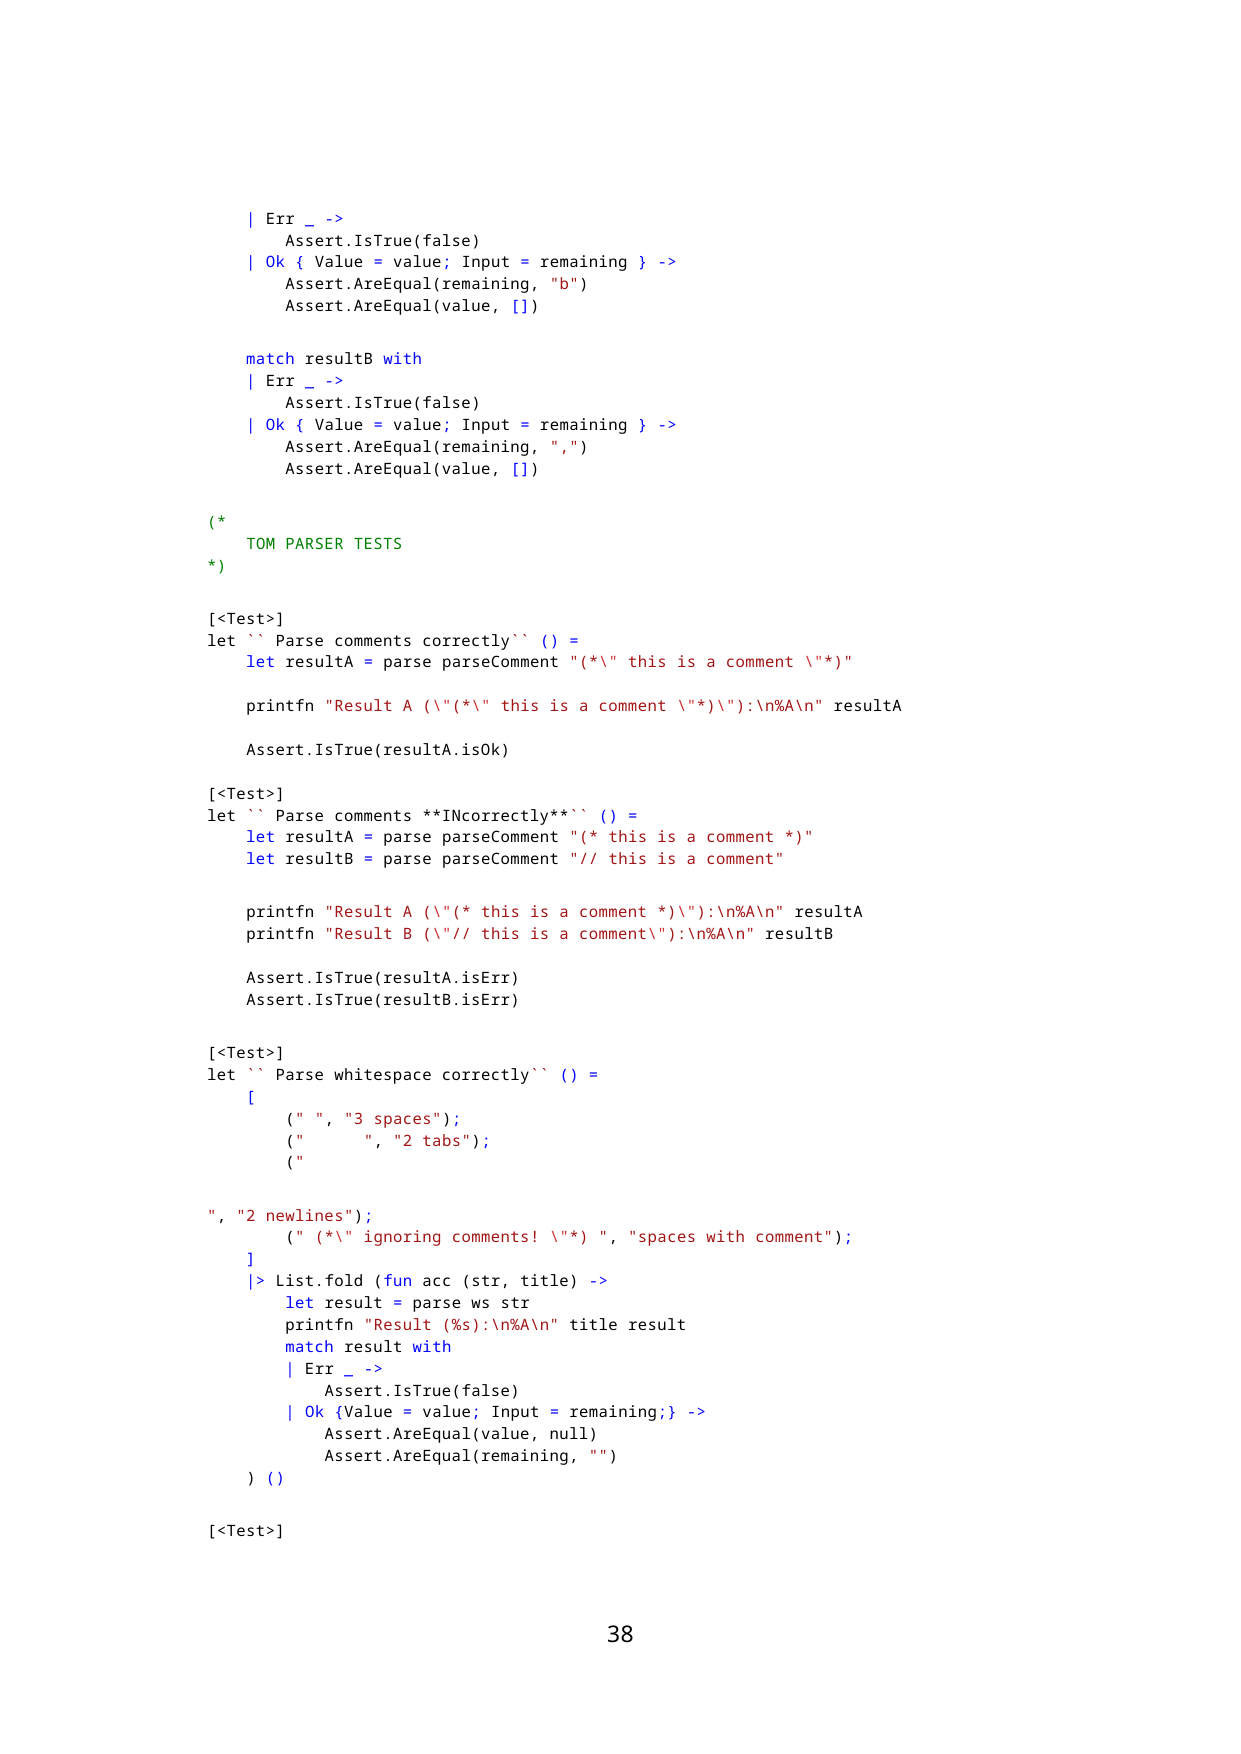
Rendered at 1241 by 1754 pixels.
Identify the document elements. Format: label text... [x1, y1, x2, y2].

text [<Test>] [207, 1041, 1033, 1063]
text (* [207, 510, 1033, 532]
text let resultA = parse parseComment "(*\" this is a comment \"*)" [207, 651, 1033, 672]
text let result = parse ws str [207, 1291, 1033, 1313]
text [<Test>] [207, 607, 1033, 629]
text let `` Parse comments **INcorrectly**`` () = [207, 804, 1033, 826]
text | Ok {Value = value; Input = remaining;} -> [207, 1401, 1033, 1422]
text Assert.IsTrue(false) [207, 1379, 1033, 1401]
text | Ok { Value = value; Input = remaining } -> [207, 413, 1033, 435]
text ", "2 newlines"); [207, 1204, 1033, 1226]
text Assert.IsTrue(false) [207, 229, 1033, 251]
text printfn "Result A (\"(* this is a comment *)\"):\n%A\n" resultA [207, 901, 1033, 922]
text TOM PARSER TESTS [207, 532, 1033, 554]
text (" ", "2 tabs"); [207, 1129, 1033, 1151]
text let `` Parse whitespace correctly`` () = [207, 1063, 1033, 1085]
text [<Test>] [207, 782, 1033, 804]
text Assert.IsTrue(resultB.isErr) [207, 988, 1033, 1010]
text let resultA = parse parseComment "(* this is a comment *)" [207, 826, 1033, 847]
text [<Test>] [207, 1519, 1033, 1541]
text Assert.AreEqual(remaining, ",") [207, 435, 1033, 457]
text | Err _ -> [207, 1357, 1033, 1379]
text Assert.IsTrue(resultA.isErr) [207, 966, 1033, 988]
text let `` Parse comments correctly`` () = [207, 629, 1033, 651]
text (" (*\" ignoring comments! \"*) ", "spaces with comment"); [207, 1226, 1033, 1247]
text Assert.IsTrue(false) [207, 391, 1033, 413]
text Assert.AreEqual(value, []) [207, 457, 1033, 479]
text Assert.AreEqual(value, null) [207, 1422, 1033, 1444]
text (" [207, 1151, 1033, 1172]
text | Ok { Value = value; Input = remaining } -> [207, 251, 1033, 272]
text (" ", "3 spaces"); [207, 1107, 1033, 1129]
text Assert.IsTrue(resultA.isOk) [207, 738, 1033, 760]
text printfn "Result (%s):\n%A\n" title result [207, 1313, 1033, 1335]
text Assert.AreEqual(remaining, "b") [207, 272, 1033, 294]
text match result with [207, 1335, 1033, 1357]
text | Err _ -> [207, 207, 1033, 229]
text *) [207, 554, 1033, 576]
text | Err _ -> [207, 369, 1033, 391]
text match resultB with [207, 347, 1033, 369]
text |> List.fold (fun acc (str, title) -> [207, 1269, 1033, 1291]
text Assert.AreEqual(value, []) [207, 294, 1033, 316]
text let resultB = parse parseComment "// this is a comment" [207, 847, 1033, 869]
text Assert.AreEqual(remaining, "") [207, 1444, 1033, 1466]
text ] [207, 1247, 1033, 1269]
text ) () [207, 1466, 1033, 1488]
text printfn "Result A (\"(*\" this is a comment \"*)\"):\n%A\n" resultA [207, 694, 1033, 716]
text printfn "Result B (\"// this is a comment\"):\n%A\n" resultB [207, 922, 1033, 944]
text [ [207, 1085, 1033, 1107]
